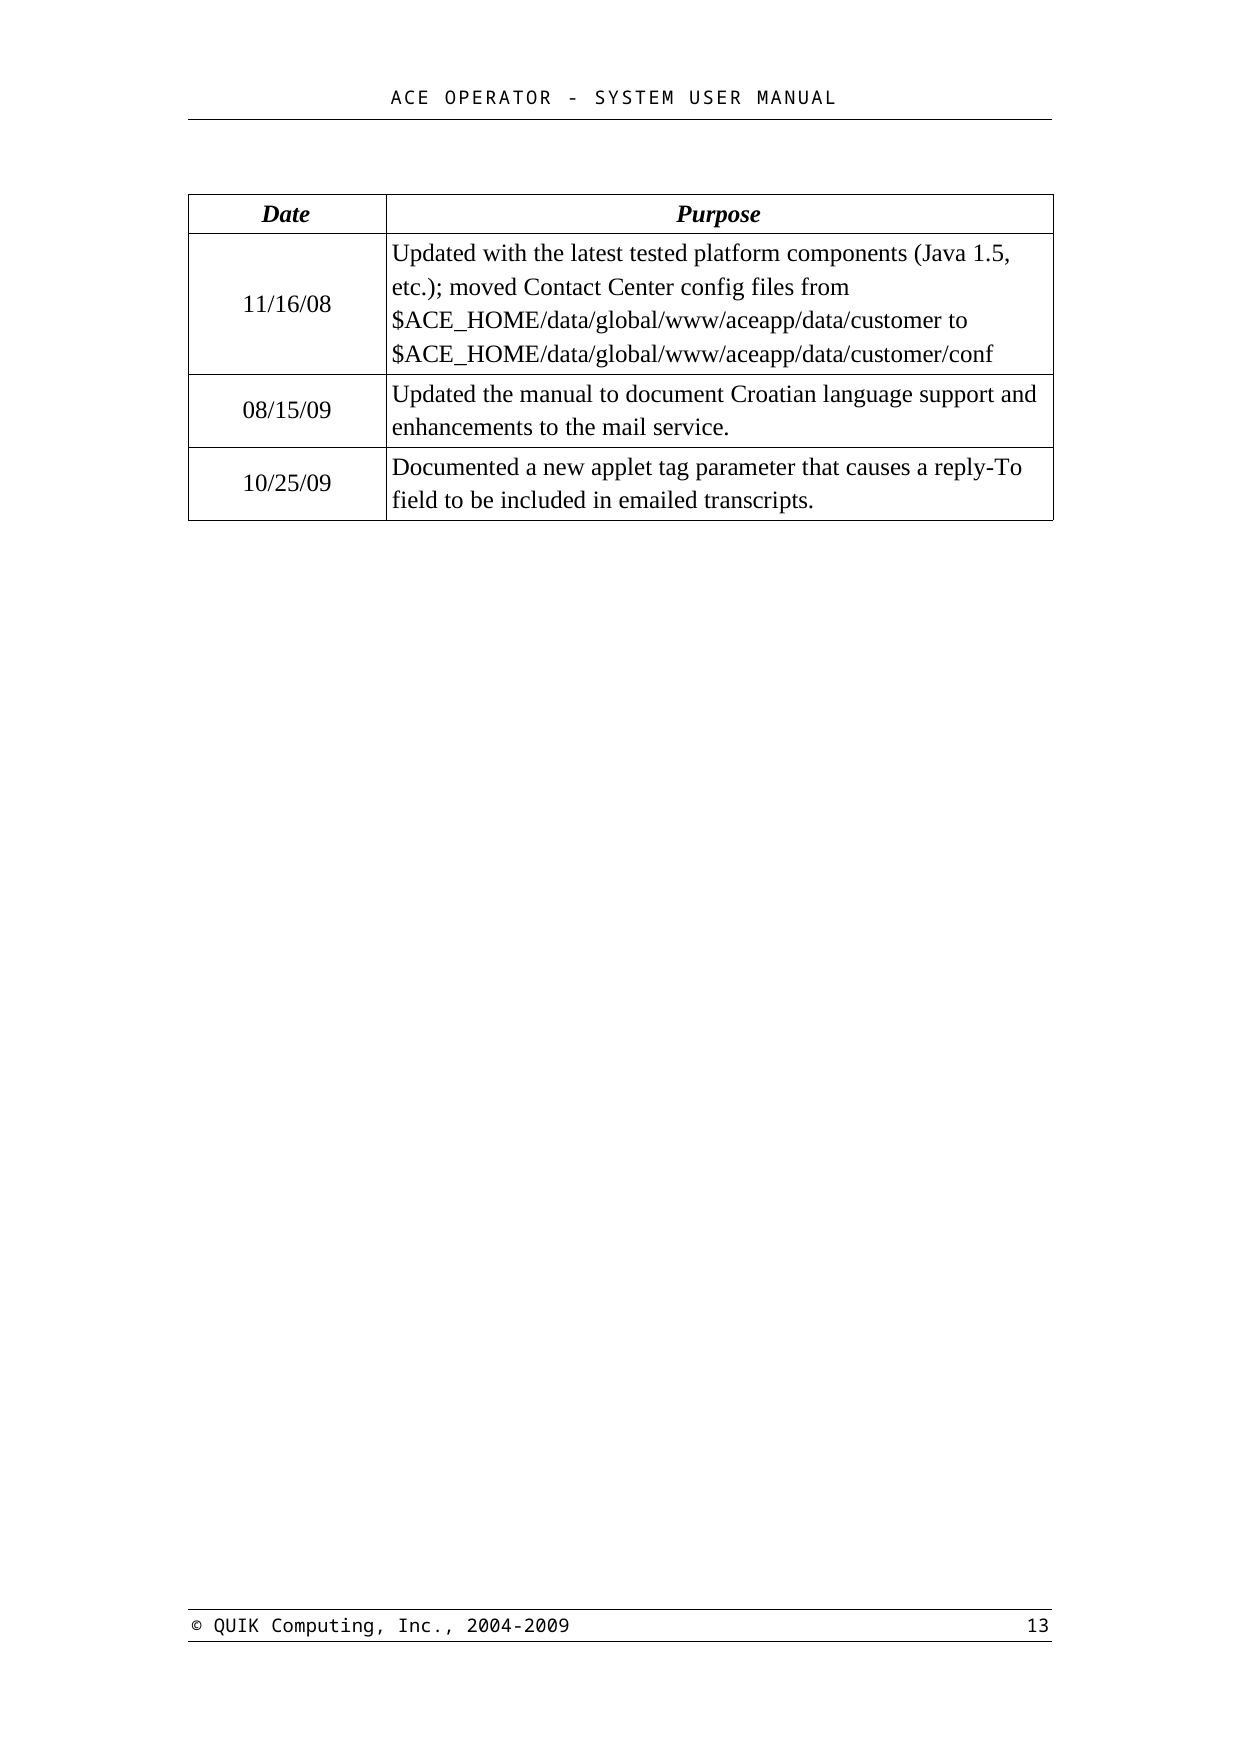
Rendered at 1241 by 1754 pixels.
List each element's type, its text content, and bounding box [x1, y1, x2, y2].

table_header Date [189, 195, 386, 233]
table_cell 08/15/09 [189, 375, 386, 447]
table_cell Documented a new applet tag parameter that causes a reply-To field to be included in emailed transcripts. [387, 448, 1053, 520]
table_header Purpose [387, 195, 1053, 233]
table_cell Updated the manual to document Croatian language support and enhancements to the mail service. [387, 375, 1053, 447]
table_cell 10/25/09 [189, 448, 386, 520]
table_cell Updated with the latest tested platform components (Java 1.5, etc.); moved Contact Center config files from $ACE_HOME/data/global/www/aceapp/data/customer to $ACE_HOME/data/global/www/aceapp/data/customer/conf [387, 234, 1053, 374]
table_cell 11/16/08 [189, 234, 386, 374]
